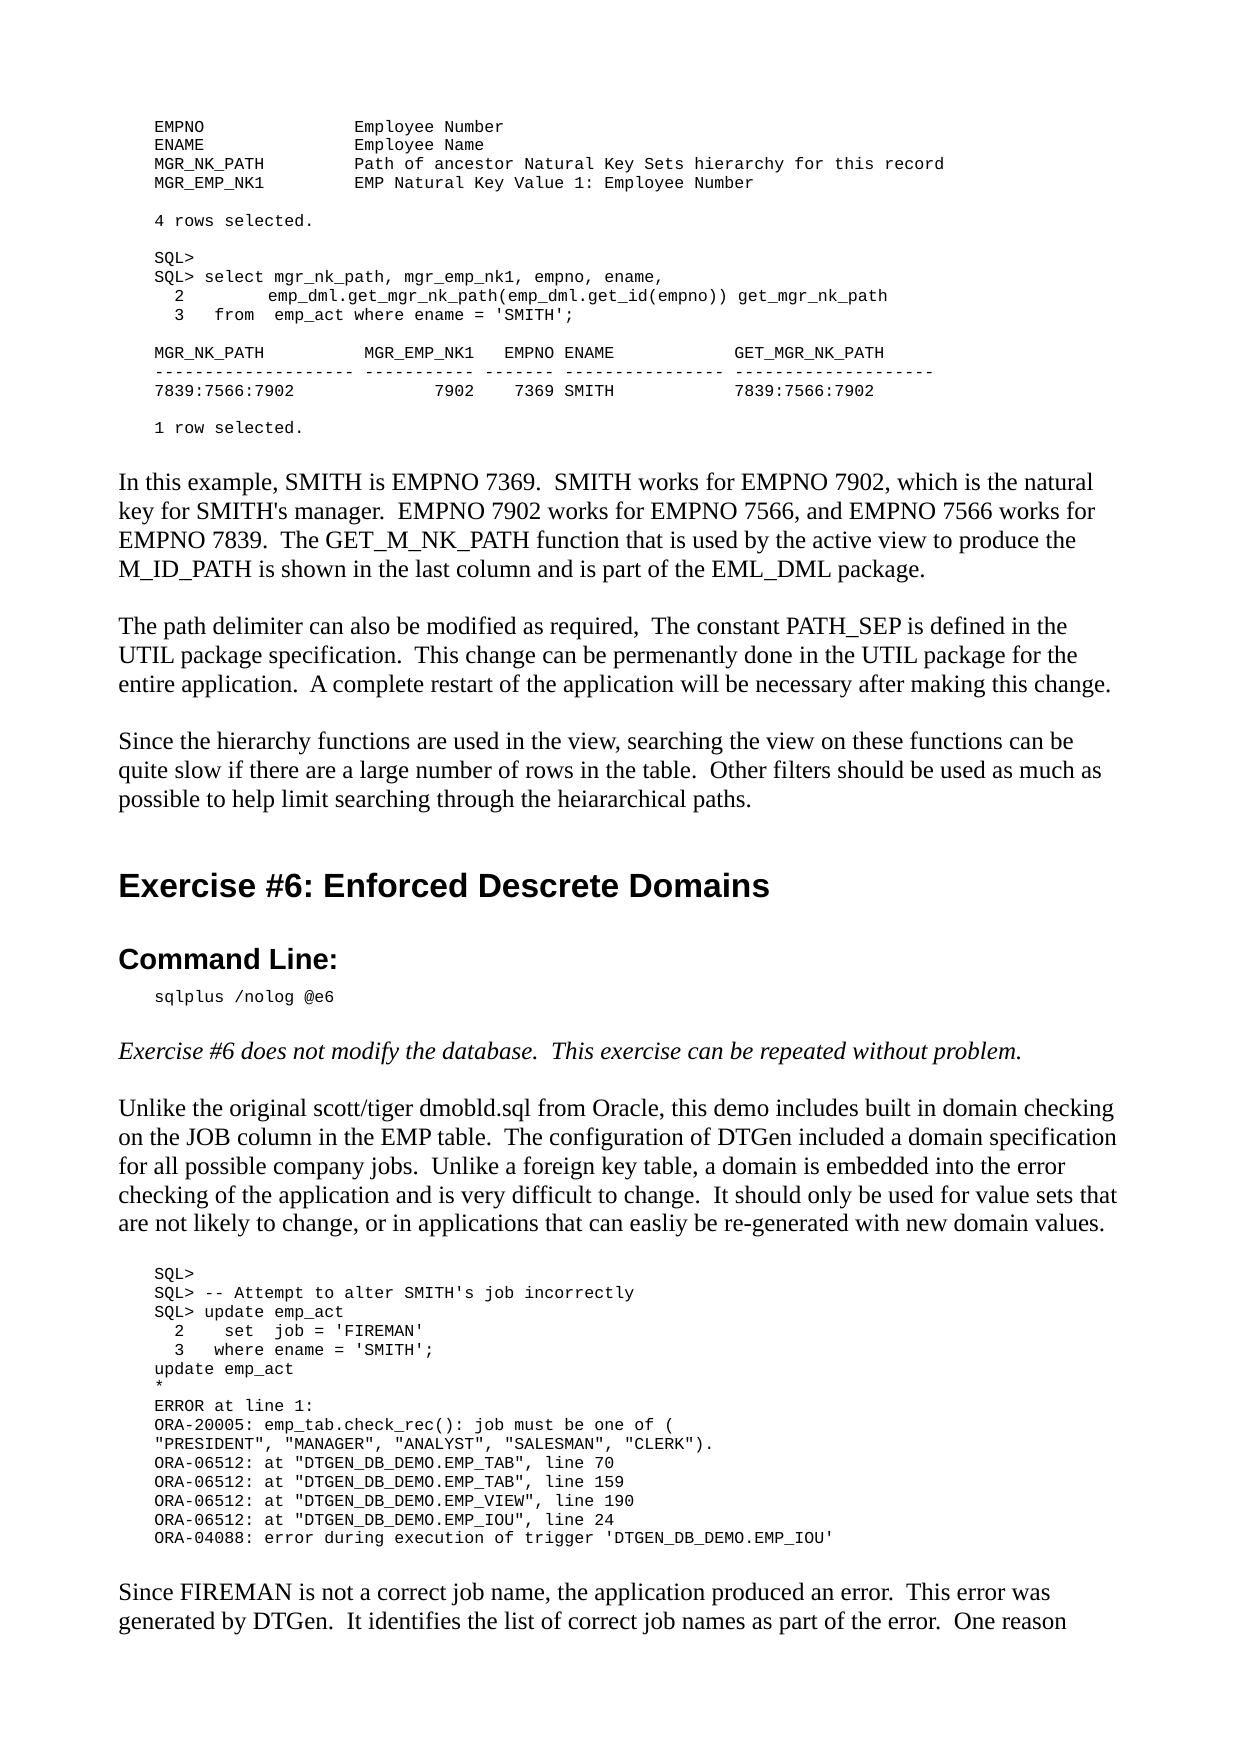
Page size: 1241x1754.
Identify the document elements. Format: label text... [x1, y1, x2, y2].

text EMPNO Employee Number [154, 118, 1086, 137]
text Exercise #6 does not modify the database. This exercise can be repeated without problem. [118, 1036, 1122, 1065]
text 7839:7566:7902 7902 7369 SMITH 7839:7566:7902 [154, 382, 1086, 401]
text 3 where ename = 'SMITH'; [154, 1341, 1086, 1360]
text * [154, 1379, 1086, 1398]
text 3 from emp_act where ename = 'SMITH'; [154, 307, 1086, 326]
text ORA-06512: at "DTGEN_DB_DEMO.EMP_TAB", line 159 [154, 1473, 1086, 1492]
text "PRESIDENT", "MANAGER", "ANALYST", "SALESMAN", "CLERK"). [154, 1436, 1086, 1454]
text ORA-04088: error during execution of trigger 'DTGEN_DB_DEMO.EMP_IOU' [154, 1530, 1086, 1549]
text -------------------- ----------- ------- ---------------- -------------------- [154, 363, 1086, 382]
text Since the hierarchy functions are used in the view, searching the view on these functions can be quite slow if there are a large number of rows in the table. Other filters should be used as much as possible to help limit searching through the heiararchical paths. [118, 726, 1122, 812]
text SQL> select mgr_nk_path, mgr_emp_nk1, empno, ename, [154, 269, 1086, 288]
text SQL> update emp_act [154, 1304, 1086, 1322]
text In this example, SMITH is EMPNO 7369. SMITH works for EMPNO 7902, which is the natural key for SMITH's manager. EMPNO 7902 works for EMPNO 7566, and EMPNO 7566 works for EMPNO 7839. The GET_M_NK_PATH function that is used by the active view to produce the M_ID_PATH is shown in the last column and is part of the EML_DML package. [118, 467, 1122, 582]
subtitle Exercise #6: Enforced Descrete Domains [118, 866, 1122, 905]
text ORA-06512: at "DTGEN_DB_DEMO.EMP_VIEW", line 190 [154, 1492, 1086, 1511]
text Unlike the original scott/tiger dmobld.sql from Oracle, this demo includes built in domain checking on the JOB column in the EMP table. The configuration of DTGen included a domain specification for all possible company jobs. Unlike a foreign key table, a domain is embedded into the error checking of the application and is very difficult to change. It should only be used for value sets that are not likely to change, or in applications that can easliy be re-generated with new domain values. [118, 1093, 1122, 1237]
text ERROR at line 1: [154, 1398, 1086, 1417]
text 2 set job = 'FIREMAN' [154, 1322, 1086, 1341]
text MGR_EMP_NK1 EMP Natural Key Value 1: Employee Number [154, 175, 1086, 193]
text ORA-06512: at "DTGEN_DB_DEMO.EMP_IOU", line 24 [154, 1511, 1086, 1530]
text MGR_NK_PATH Path of ancestor Natural Key Sets hierarchy for this record [154, 156, 1086, 175]
text ORA-06512: at "DTGEN_DB_DEMO.EMP_TAB", line 70 [154, 1454, 1086, 1473]
text update emp_act [154, 1360, 1086, 1379]
text ENAME Employee Name [154, 137, 1086, 156]
text 1 row selected. [154, 420, 1086, 439]
text SQL> -- Attempt to alter SMITH's job incorrectly [154, 1285, 1086, 1304]
text SQL> [154, 250, 1086, 269]
text MGR_NK_PATH MGR_EMP_NK1 EMPNO ENAME GET_MGR_NK_PATH [154, 344, 1086, 363]
text 4 rows selected. [154, 212, 1086, 231]
text The path delimiter can also be modified as required, The constant PATH_SEP is defined in the UTIL package specification. This change can be permenantly done in the UTIL package for the entire application. A complete restart of the application will be necessary after making this change. [118, 611, 1122, 697]
text ORA-20005: emp_tab.check_rec(): job must be one of ( [154, 1417, 1086, 1436]
text SQL> [154, 1266, 1086, 1285]
text sqlplus /nolog @e6 [154, 988, 1086, 1007]
text 2 emp_dml.get_mgr_nk_path(emp_dml.get_id(empno)) get_mgr_nk_path [154, 288, 1086, 307]
subtitle Command Line: [118, 942, 1122, 976]
text Since FIREMAN is not a correct job name, the application produced an error. This error was generated by DTGen. It identifies the list of correct job names as part of the error. One reason [118, 1577, 1122, 1635]
